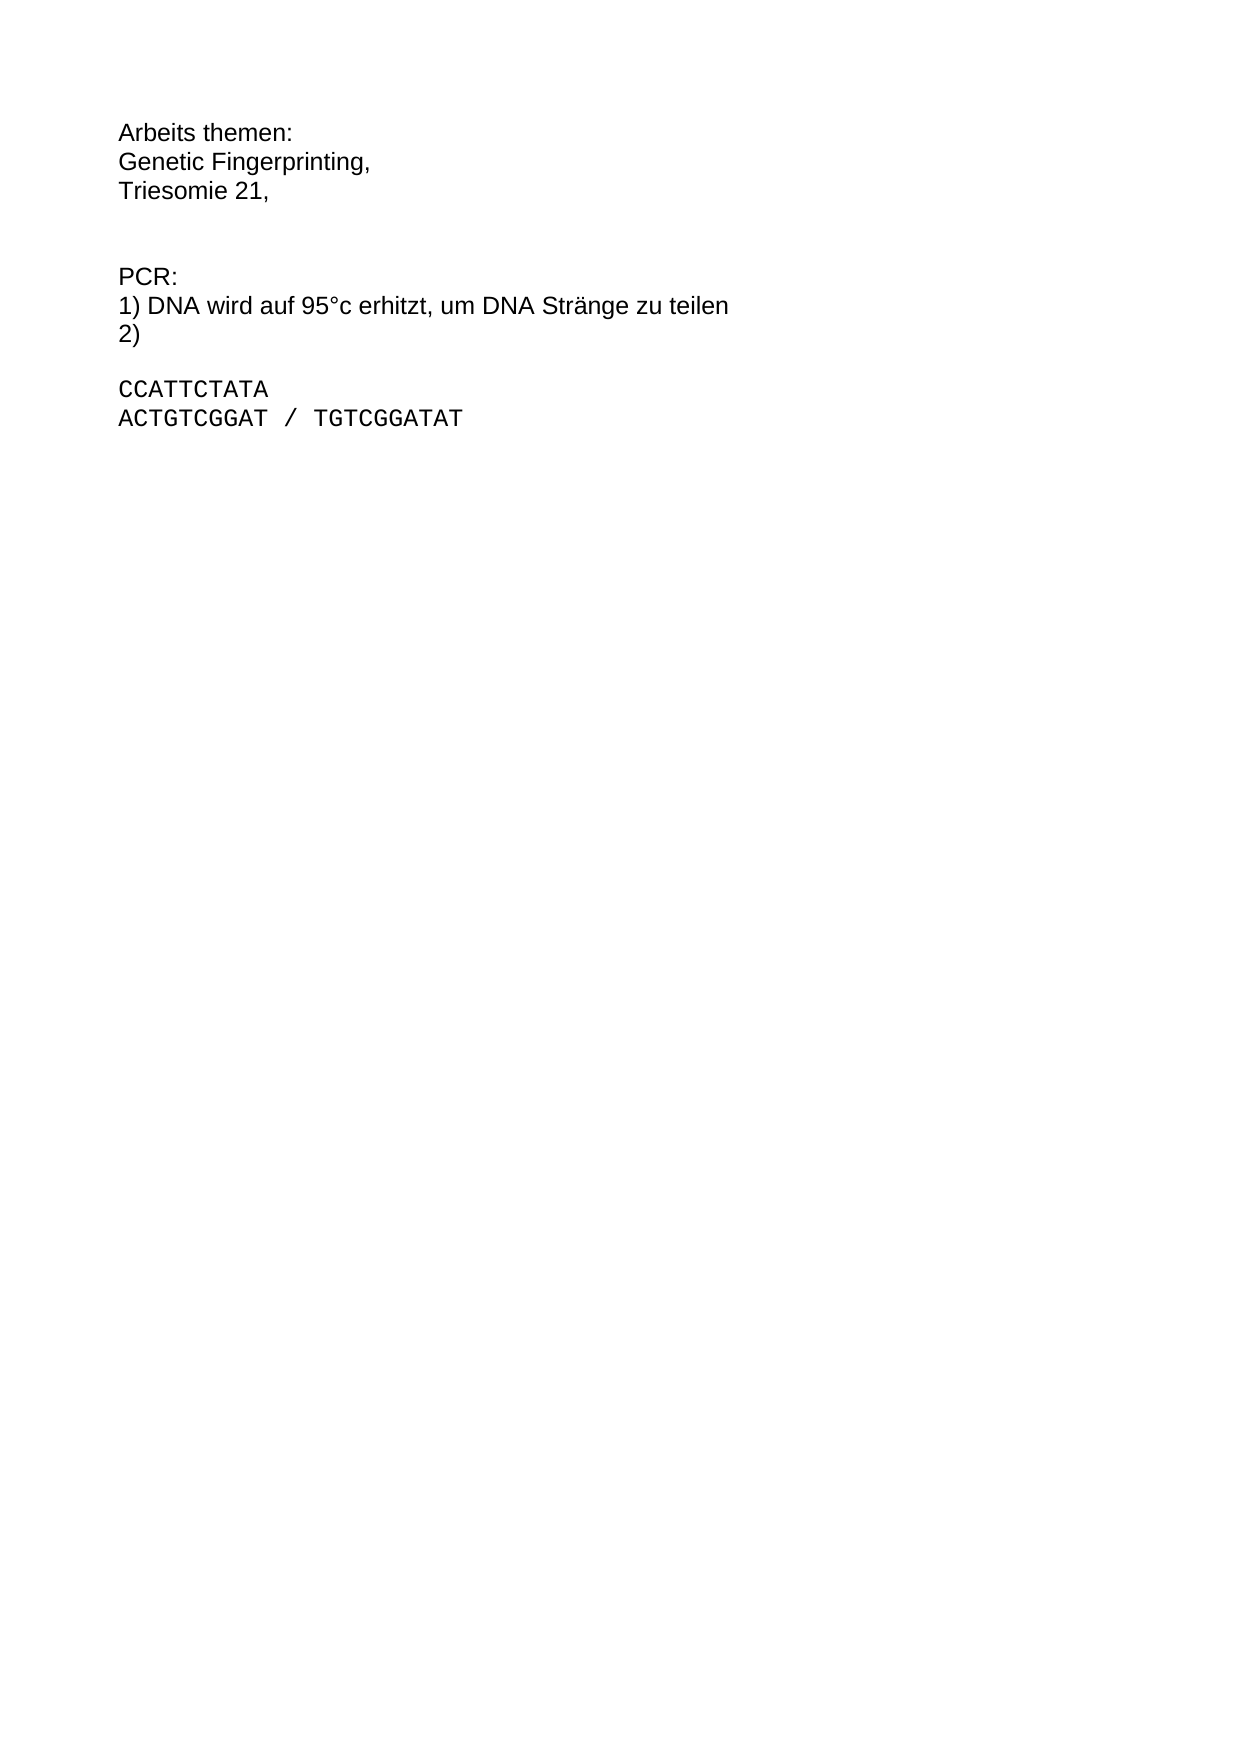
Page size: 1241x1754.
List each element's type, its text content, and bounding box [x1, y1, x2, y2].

text PCR: [118, 262, 1122, 291]
text Triesomie 21, [118, 176, 1122, 204]
text Genetic Fingerprinting, [118, 147, 1122, 176]
text CCATTCTATA [118, 377, 1122, 405]
text ACTGTCGGAT / TGTCGGATAT [118, 405, 1122, 433]
text Arbeits themen: [118, 118, 1122, 147]
text 1) DNA wird auf 95°c erhitzt, um DNA Stränge zu teilen [118, 291, 1122, 319]
text 2) [118, 319, 1122, 348]
